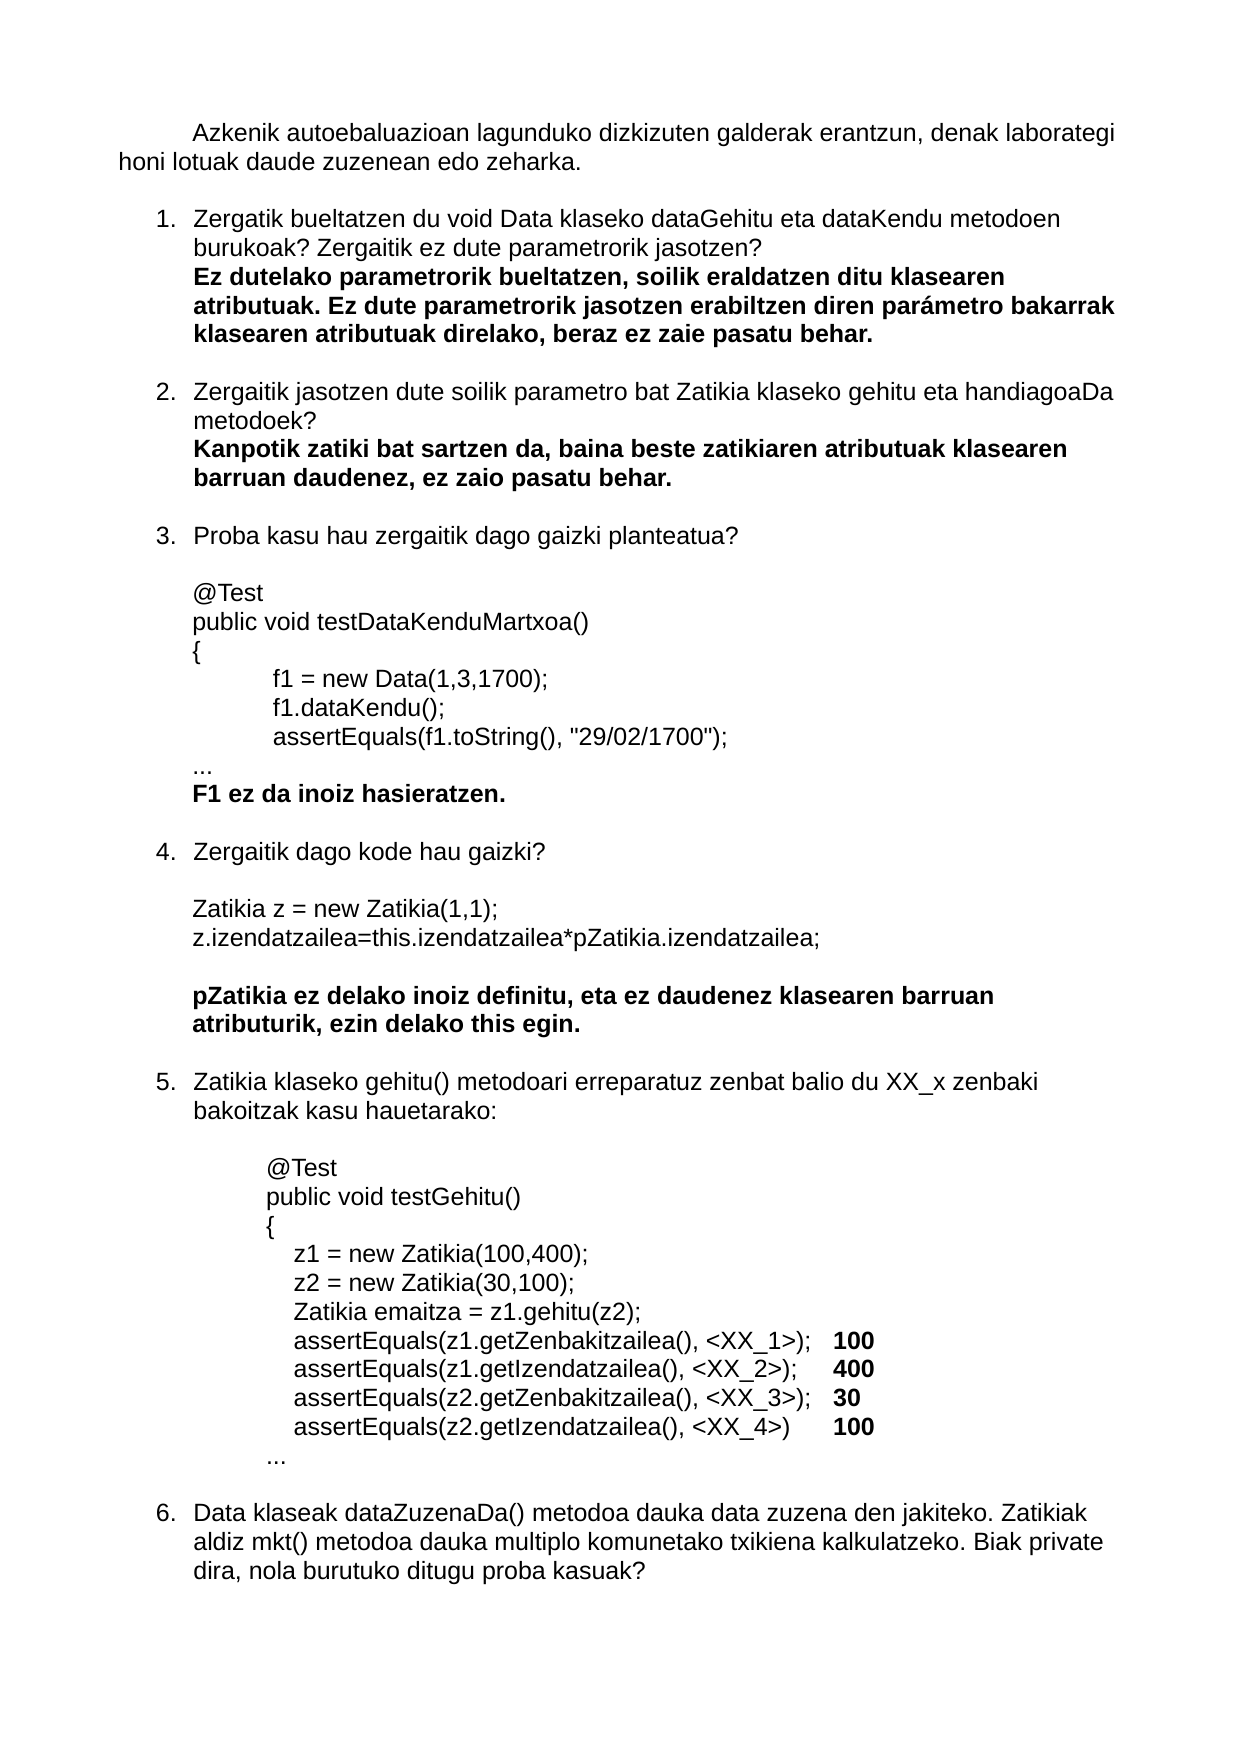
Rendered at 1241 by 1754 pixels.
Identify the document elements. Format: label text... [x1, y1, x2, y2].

text ... [118, 751, 1122, 779]
text f1 = new Data(1,3,1700); [118, 664, 1122, 693]
text z1 = new Zatikia(100,400); [266, 1239, 1122, 1268]
text Zatikia z = new Zatikia(1,1); [118, 894, 1122, 923]
text Zatikia emaitza = z1.gehitu(z2); [266, 1297, 1122, 1326]
text assertEquals(z2.getZenbakitzailea(), <XX_3>); 30 [266, 1383, 1122, 1412]
text @Test [118, 578, 1122, 607]
text @Test [266, 1153, 1122, 1182]
text assertEquals(z1.getZenbakitzailea(), <XX_1>); 100 [266, 1326, 1122, 1354]
text ... [266, 1441, 1122, 1469]
text Kanpotik zatiki bat sartzen da, baina beste zatikiaren atributuak klasearen barruan daudenez, ez zaio pasatu behar. [193, 434, 1122, 492]
text public void testDataKenduMartxoa() [118, 607, 1122, 636]
text z2 = new Zatikia(30,100); [266, 1268, 1122, 1297]
text public void testGehitu() [266, 1182, 1122, 1211]
text Ez dutelako parametrorik bueltatzen, soilik eraldatzen ditu klasearen atributuak. Ez dute parametrorik jasotzen erabiltzen diren parámetro bakarrak klasearen atributuak direlako, beraz ez zaie pasatu behar. [193, 262, 1122, 348]
list Data klaseak dataZuzenaDa() metodoa dauka data zuzena den jakiteko. Zatikiak aldiz mkt() metodoa dauka multiplo komunetako txikiena kalkulatzeko. Biak private dira, nola burutuko ditugu proba kasuak? [156, 1498, 1122, 1584]
text Azkenik autoebaluazioan lagunduko dizkizuten galderak erantzun, denak laborategi honi lotuak daude zuzenean edo zeharka. [118, 118, 1122, 176]
text { [118, 636, 1122, 664]
text { [266, 1211, 1122, 1239]
text pZatikia ez delako inoiz definitu, eta ez daudenez klasearen barruan atributurik, ezin delako this egin. [192, 981, 1122, 1038]
list Zergaitik jasotzen dute soilik parametro bat Zatikia klaseko gehitu eta handiagoaDa metodoek? [156, 377, 1122, 434]
list Proba kasu hau zergaitik dago gaizki planteatua? [156, 521, 1122, 549]
text assertEquals(z1.getIzendatzailea(), <XX_2>); 400 [266, 1354, 1122, 1383]
text assertEquals(f1.toString(), "29/02/1700"); [118, 722, 1122, 751]
list Zergaitik dago kode hau gaizki? [156, 837, 1122, 866]
list Zatikia klaseko gehitu() metodoari erreparatuz zenbat balio du XX_x zenbaki bakoitzak kasu hauetarako: [156, 1067, 1122, 1124]
list Zergatik bueltatzen du void Data klaseko dataGehitu eta dataKendu metodoen burukoak? Zergaitik ez dute parametrorik jasotzen? [156, 204, 1122, 262]
text F1 ez da inoiz hasieratzen. [118, 779, 1122, 808]
text z.izendatzailea=this.izendatzailea*pZatikia.izendatzailea; [118, 923, 1122, 952]
text assertEquals(z2.getIzendatzailea(), <XX_4>) 100 [266, 1412, 1122, 1441]
text f1.dataKendu(); [118, 693, 1122, 722]
